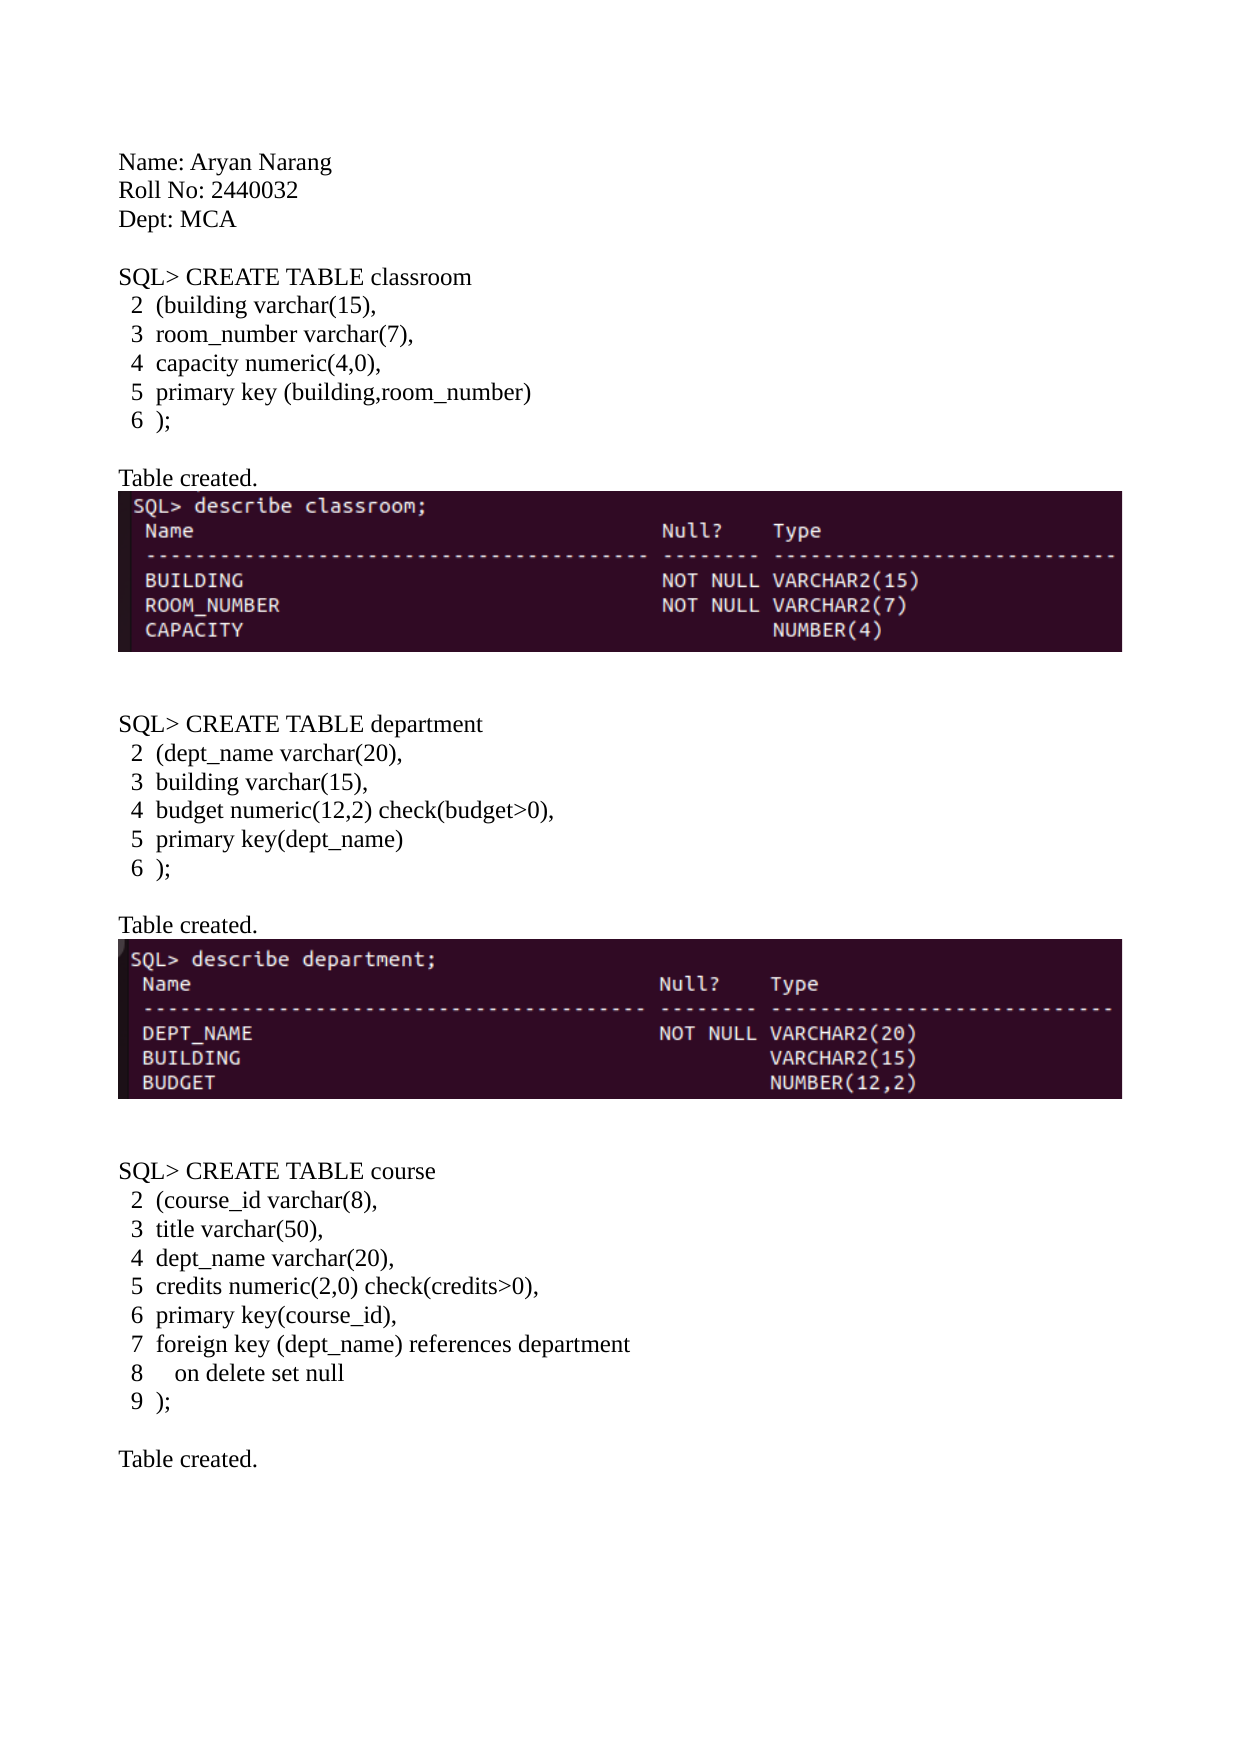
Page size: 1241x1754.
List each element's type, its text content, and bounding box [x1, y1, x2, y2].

text Name: Aryan Narang [118, 147, 1122, 176]
text 2 (building varchar(15), [118, 291, 1122, 319]
text Table created. [118, 1444, 1122, 1473]
picture [118, 491, 1123, 652]
text 9 ); [118, 1386, 1122, 1415]
text 6 primary key(course_id), [118, 1300, 1122, 1329]
text 3 building varchar(15), [118, 767, 1122, 795]
text 5 credits numeric(2,0) check(credits>0), [118, 1271, 1122, 1300]
text Roll No: 2440032 [118, 176, 1122, 204]
text 4 capacity numeric(4,0), [118, 348, 1122, 377]
text 6 ); [118, 853, 1122, 882]
text Table created. [118, 910, 1122, 939]
text 2 (course_id varchar(8), [118, 1185, 1122, 1214]
text Dept: MCA [118, 204, 1122, 233]
text 7 foreign key (dept_name) references department [118, 1329, 1122, 1358]
text 5 primary key(dept_name) [118, 824, 1122, 853]
text 5 primary key (building,room_number) [118, 377, 1122, 406]
text 4 budget numeric(12,2) check(budget>0), [118, 795, 1122, 824]
text 8 on delete set null [118, 1358, 1122, 1386]
text 6 ); [118, 406, 1122, 434]
text 3 title varchar(50), [118, 1214, 1122, 1243]
text SQL> CREATE TABLE course [118, 1156, 1122, 1185]
text 4 dept_name varchar(20), [118, 1243, 1122, 1271]
text 3 room_number varchar(7), [118, 319, 1122, 348]
picture [118, 939, 1123, 1099]
text SQL> CREATE TABLE department [118, 709, 1122, 738]
text SQL> CREATE TABLE classroom [118, 262, 1122, 291]
text 2 (dept_name varchar(20), [118, 738, 1122, 767]
text Table created. [118, 463, 1122, 491]
